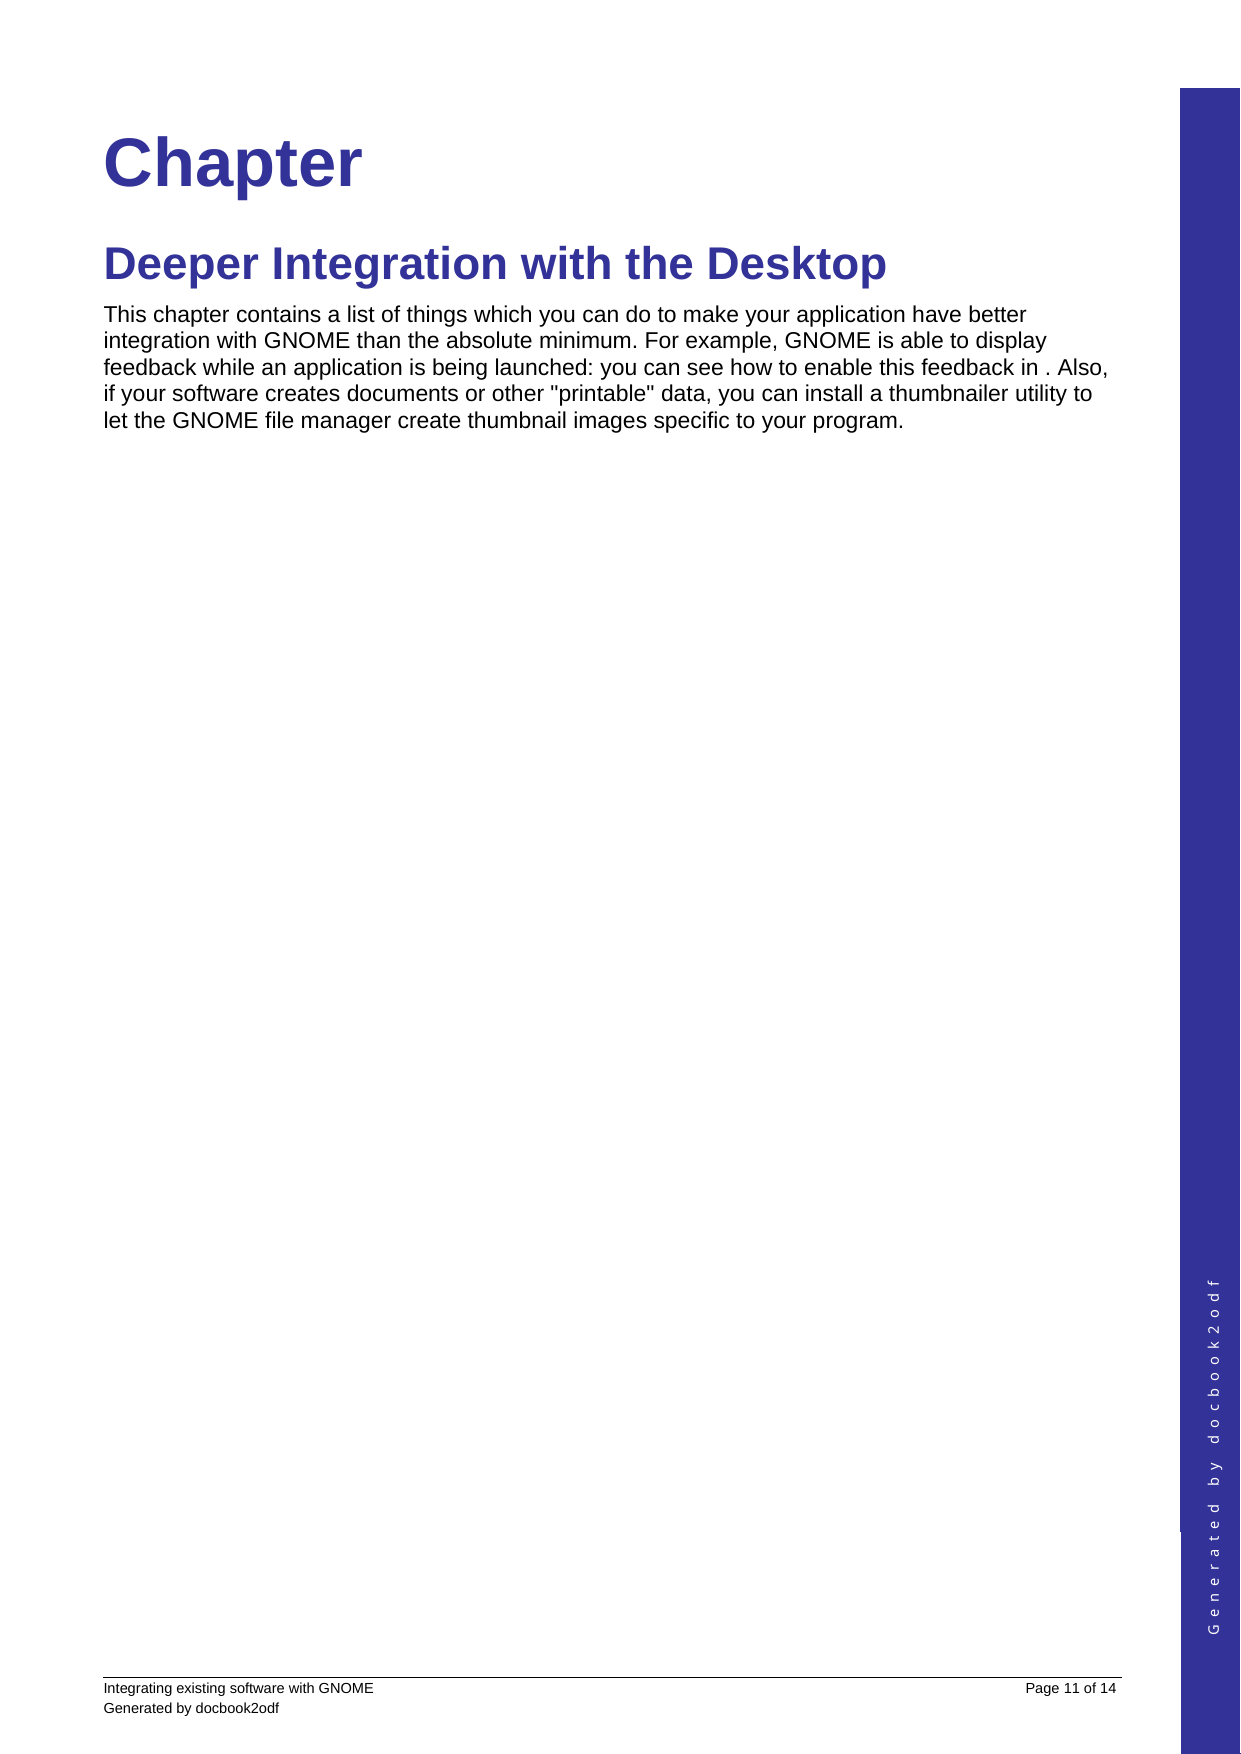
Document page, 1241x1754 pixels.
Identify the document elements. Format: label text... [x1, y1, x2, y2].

text This chapter contains a list of things which you can do to make your application have better integration with GNOME than the absolute minimum. For example, GNOME is able to display feedback while an application is being launched: you can see how to enable this feedback in . Also, if your software creates documents or other "printable" data, you can install a thumbnailer utility to let the GNOME file manager create thumbnail images specific to your program. [103, 301, 1122, 433]
title Chapter [103, 87, 1122, 201]
subtitle Deeper Integration with the Desktop [103, 237, 1122, 289]
